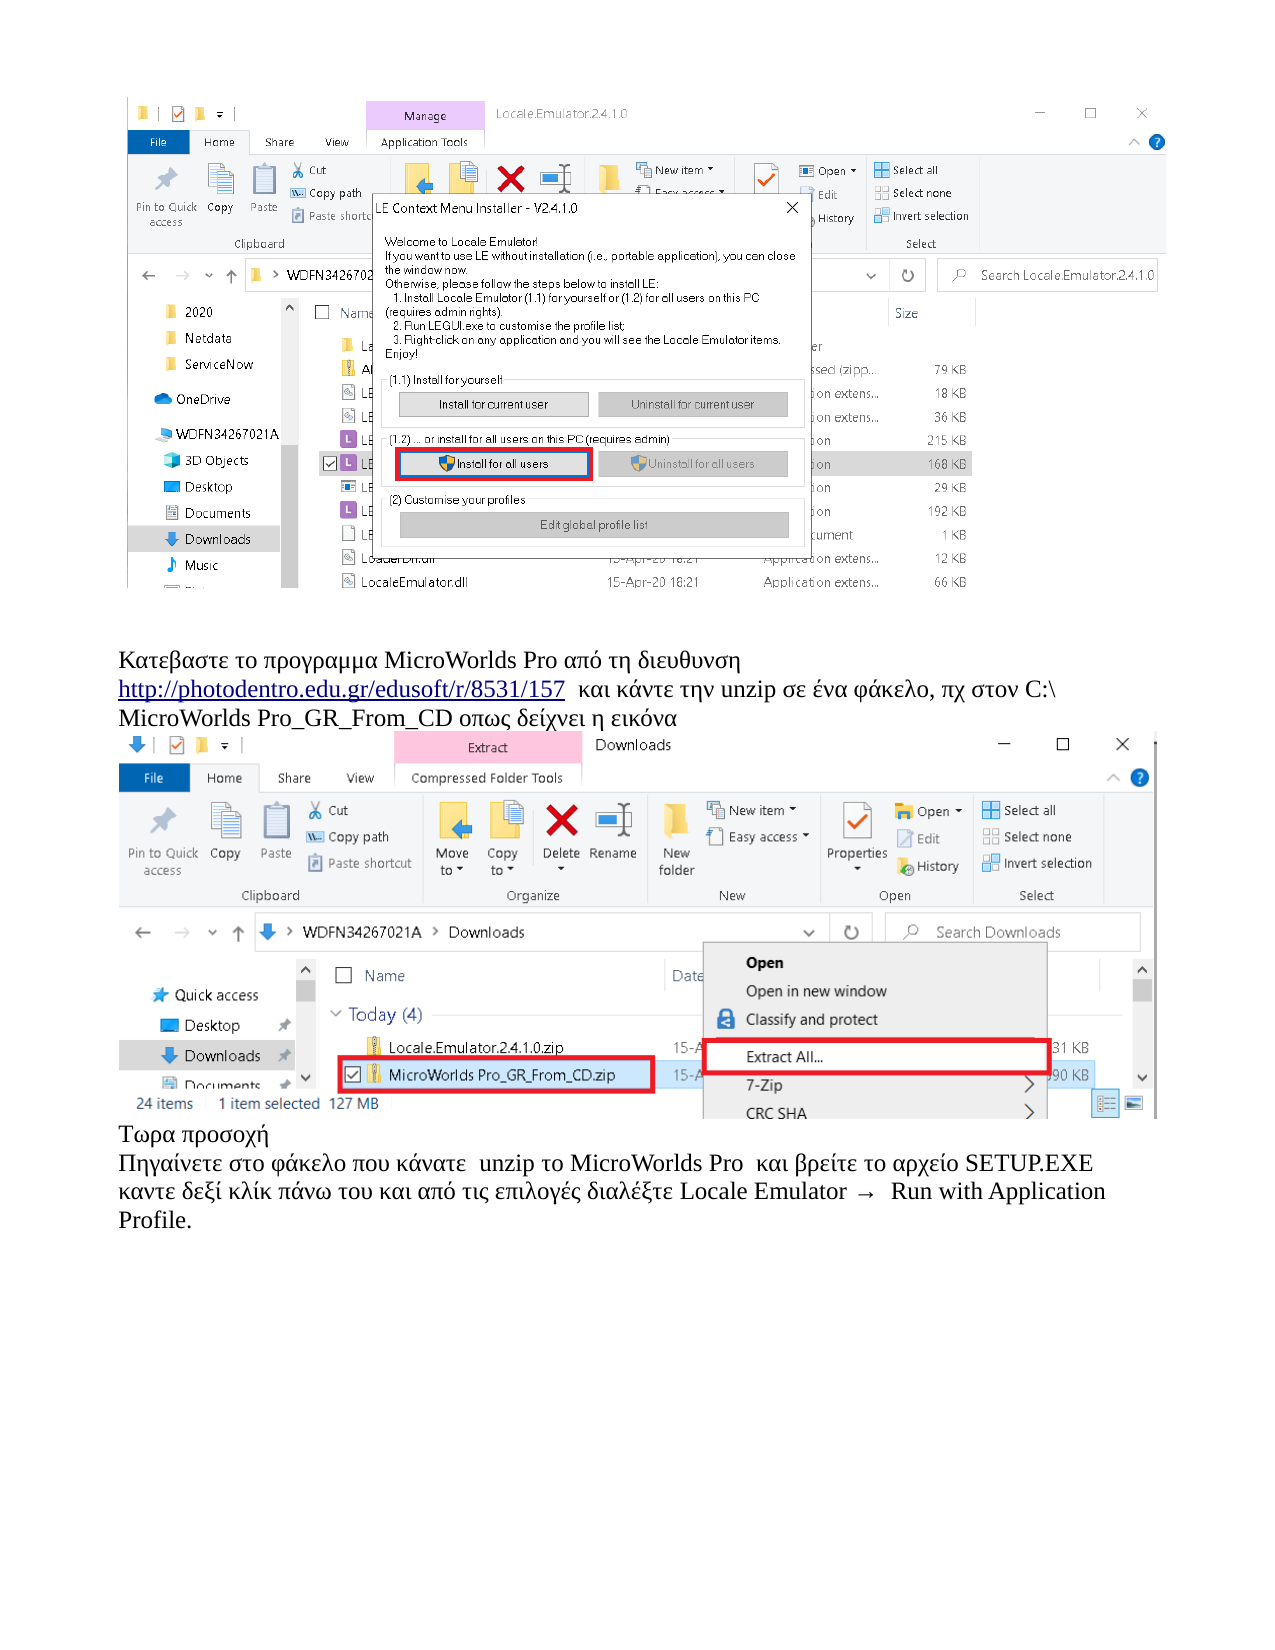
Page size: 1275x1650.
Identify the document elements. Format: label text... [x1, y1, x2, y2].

picture [127, 97, 1167, 588]
text Τωρα προσοχή [118, 1119, 1157, 1148]
text καντε δεξί κλίκ πάνω του και από τις επιλογές διαλέξτε Locale Emulator → Run with Application Profile. [118, 1176, 1157, 1234]
text Πηγαίνετε στο φάκελο που κάνατε unzip το MicroWorlds Pro και βρείτε το αρχείο SETUP.EXE [118, 1148, 1157, 1176]
text Κατεβαστε το προγραμμα MicroWorlds Pro από τη διευθυνση http://photodentro.edu.gr/edusoft/r/8531/157 και κάντε την unzip σε ένα φάκελο, πχ στον C:\MicroWorlds Pro_GR_From_CD οπως δείχνει η εικόνα [118, 645, 1157, 731]
picture [118, 731, 1157, 1119]
